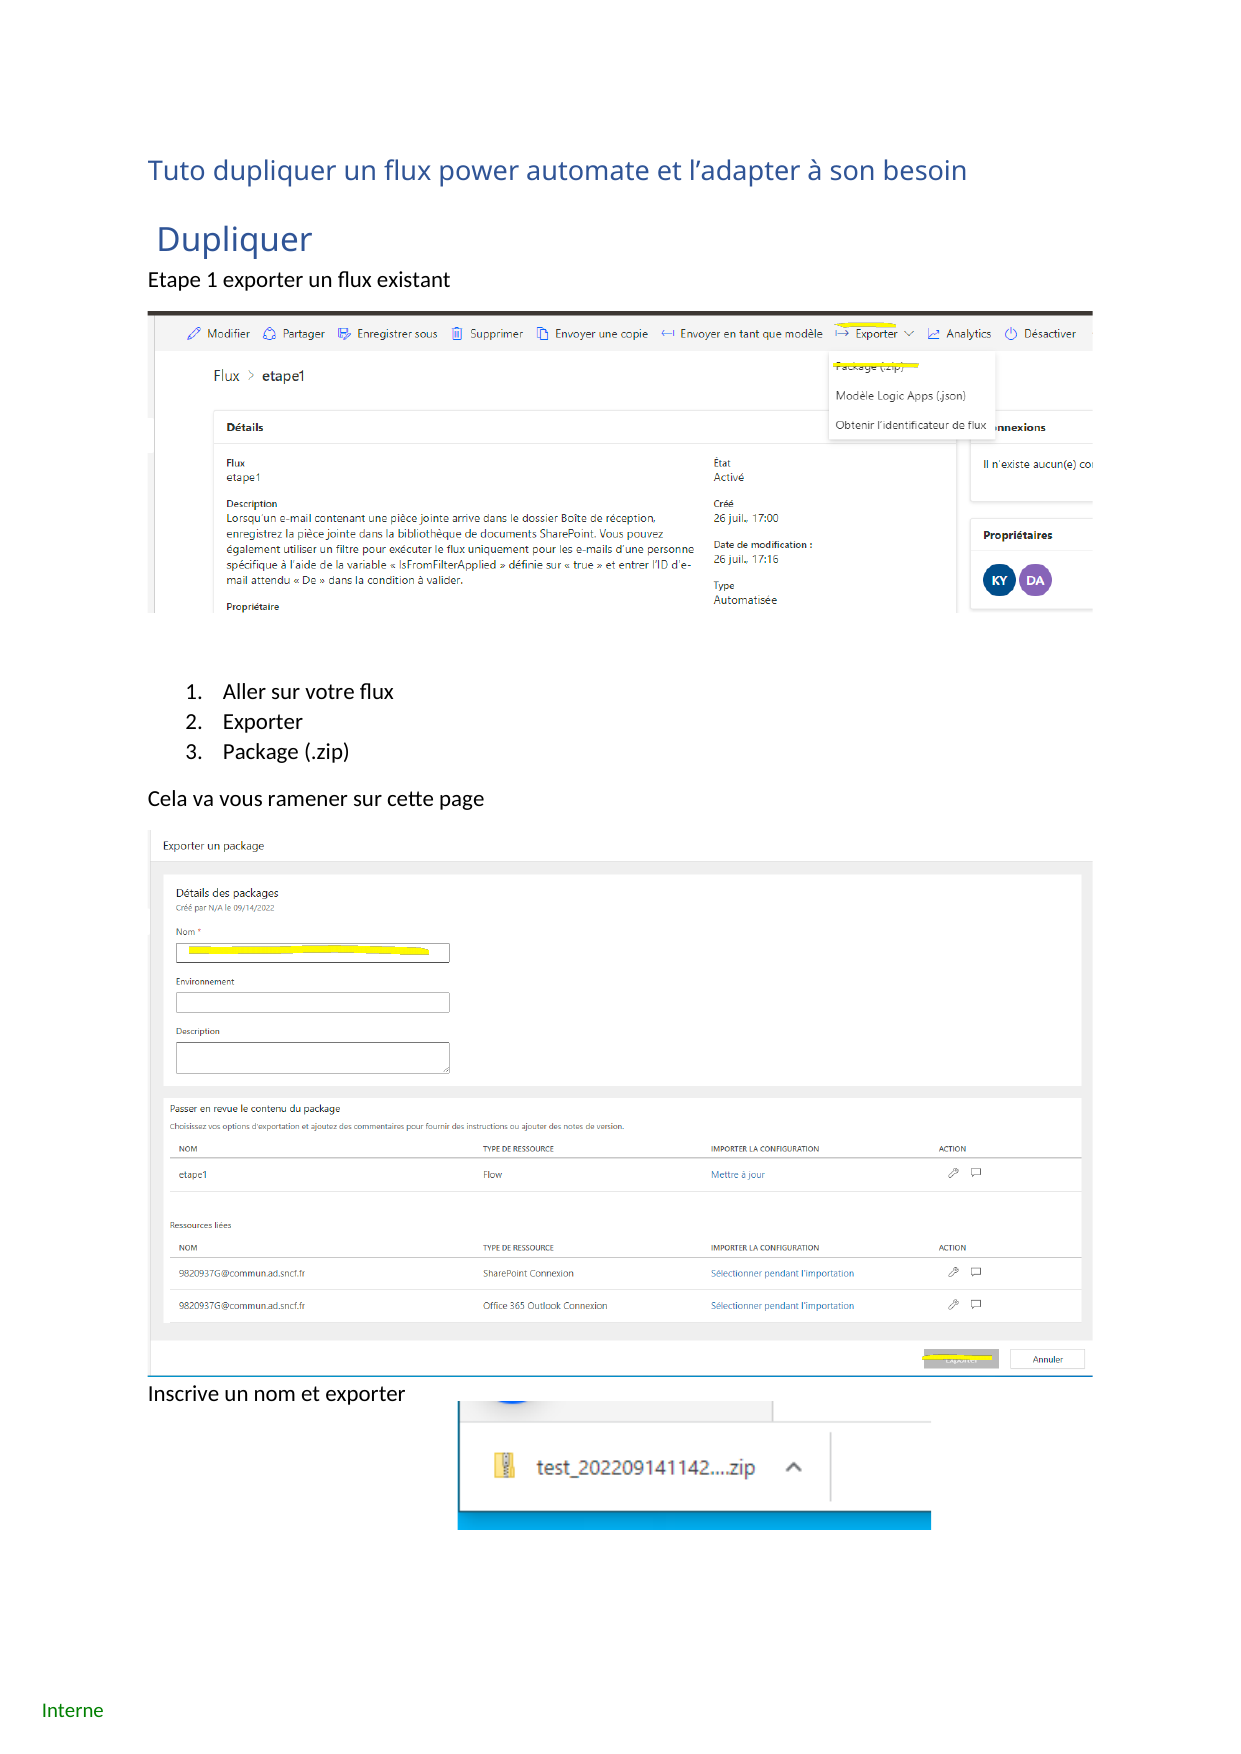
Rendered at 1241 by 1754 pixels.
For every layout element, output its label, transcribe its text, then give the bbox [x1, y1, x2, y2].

text Inscrive un nom et exporter [148, 1377, 1093, 1529]
subtitle Dupliquer [148, 216, 1093, 262]
subtitle Tuto dupliquer un flux power automate et l’adapter à son besoin [148, 152, 1093, 189]
list Package (.zip) [185, 737, 1093, 765]
list Aller sur votre flux [185, 677, 1093, 705]
list Exporter [185, 707, 1093, 735]
text Cela va vous ramener sur cette page [148, 784, 1093, 812]
text Etape 1 exporter un flux existant [148, 265, 1093, 293]
